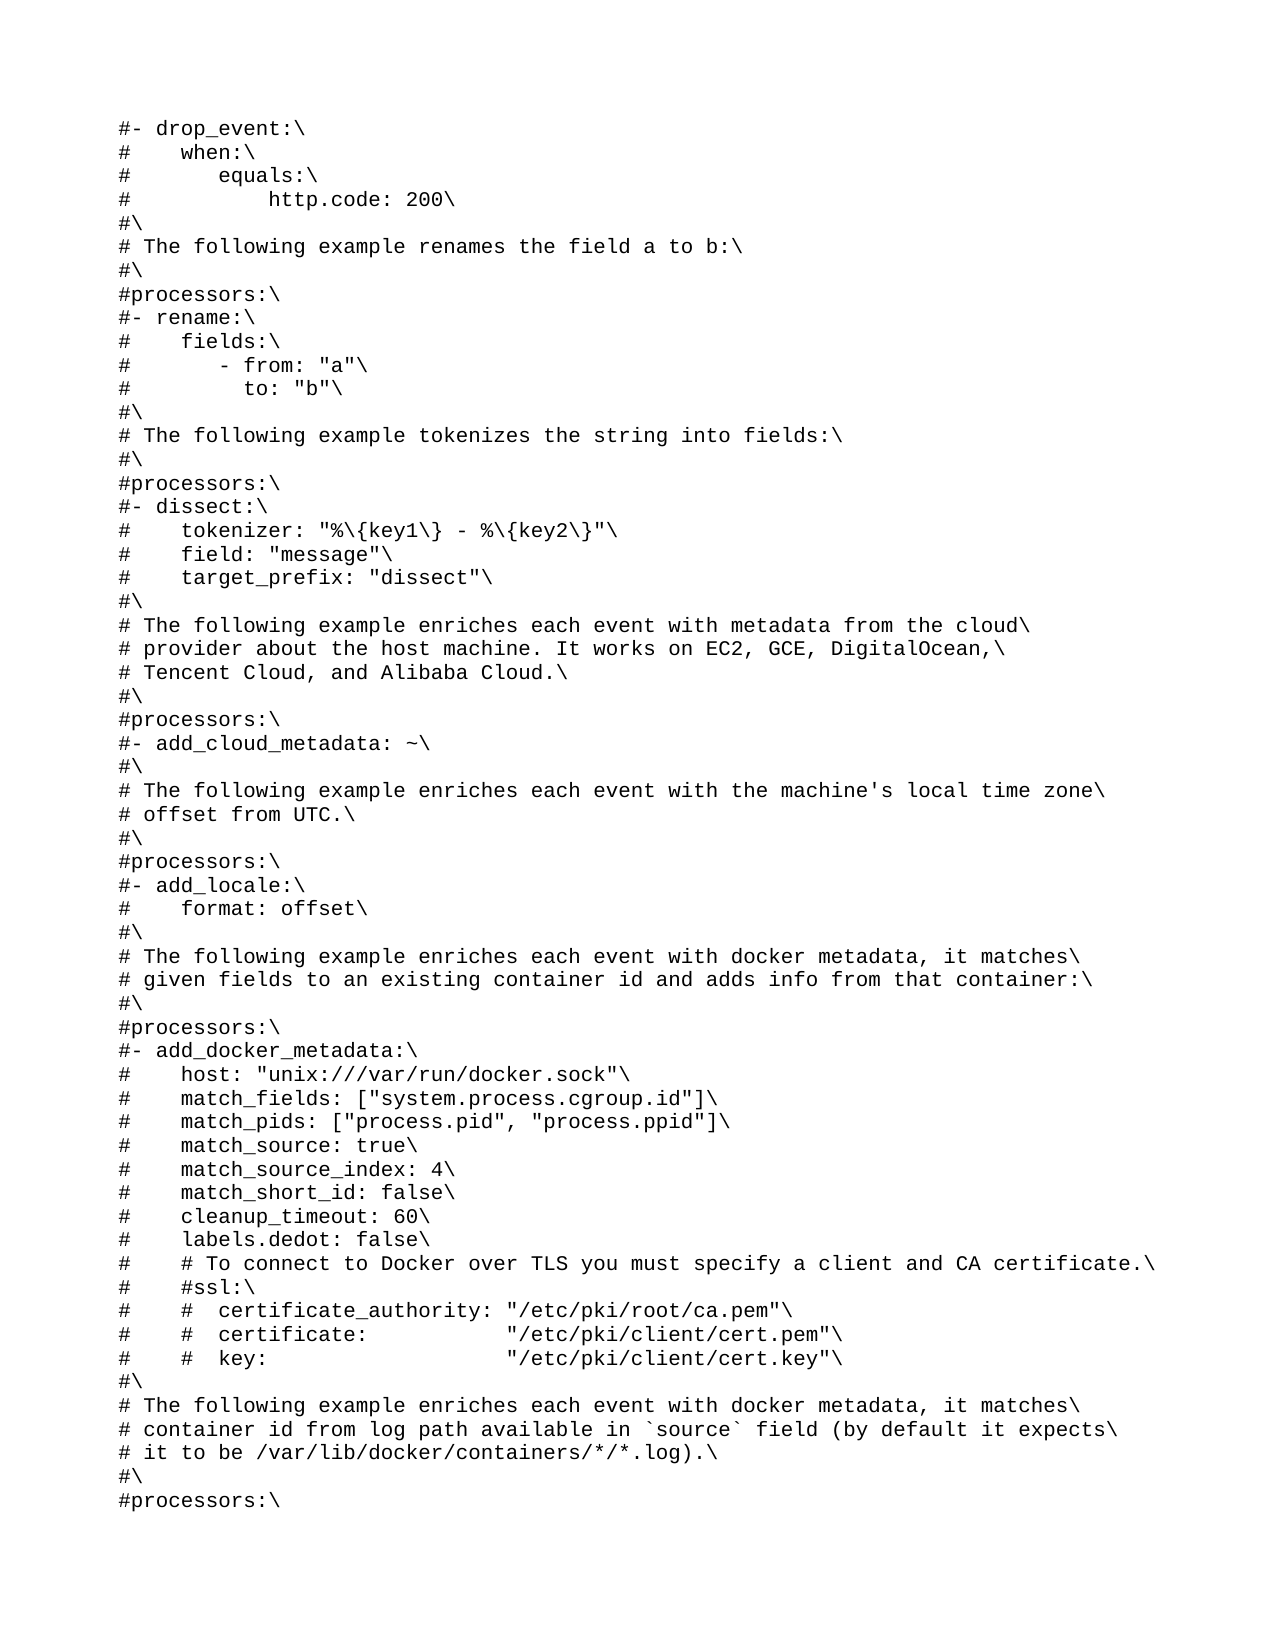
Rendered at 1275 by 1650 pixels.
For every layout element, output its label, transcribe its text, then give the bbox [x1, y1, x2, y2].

text # match_short_id: false\ [118, 1182, 1157, 1206]
text # The following example enriches each event with docker metadata, it matches\ [118, 946, 1157, 969]
text #\ [118, 993, 1157, 1017]
text #\ [118, 213, 1157, 236]
text #processors:\ [118, 284, 1157, 307]
text #- add_docker_metadata:\ [118, 1040, 1157, 1064]
text # Tencent Cloud, and Alibaba Cloud.\ [118, 662, 1157, 686]
text # match_fields: ["system.process.cgroup.id"]\ [118, 1088, 1157, 1111]
text #\ [118, 260, 1157, 284]
text #\ [118, 827, 1157, 851]
text # The following example enriches each event with docker metadata, it matches\ [118, 1395, 1157, 1419]
text # when:\ [118, 142, 1157, 165]
text # http.code: 200\ [118, 189, 1157, 213]
text #- add_cloud_metadata: ~\ [118, 733, 1157, 757]
text #\ [118, 1371, 1157, 1395]
text # target_prefix: "dissect"\ [118, 567, 1157, 591]
text # it to be /var/lib/docker/containers/*/*.log).\ [118, 1442, 1157, 1466]
text # match_source_index: 4\ [118, 1158, 1157, 1182]
text # container id from log path available in `source` field (by default it expects\ [118, 1419, 1157, 1442]
text # cleanup_timeout: 60\ [118, 1206, 1157, 1229]
text # host: "unix:///var/run/docker.sock"\ [118, 1064, 1157, 1088]
text # provider about the host machine. It works on EC2, GCE, DigitalOcean,\ [118, 638, 1157, 662]
text #\ [118, 757, 1157, 780]
text # The following example tokenizes the string into fields:\ [118, 426, 1157, 449]
text #\ [118, 449, 1157, 473]
text # # To connect to Docker over TLS you must specify a client and CA certificate.\ [118, 1253, 1157, 1277]
text # match_source: true\ [118, 1135, 1157, 1158]
text #- dissect:\ [118, 496, 1157, 520]
text #\ [118, 591, 1157, 615]
text # offset from UTC.\ [118, 804, 1157, 827]
text # - from: "a"\ [118, 354, 1157, 378]
text # given fields to an existing container id and adds info from that container:\ [118, 969, 1157, 993]
text #\ [118, 1466, 1157, 1489]
text # #ssl:\ [118, 1277, 1157, 1300]
text # tokenizer: "%\{key1\} - %\{key2\}"\ [118, 520, 1157, 544]
text #processors:\ [118, 851, 1157, 875]
text #processors:\ [118, 1489, 1157, 1513]
text # # key: "/etc/pki/client/cert.key"\ [118, 1348, 1157, 1371]
text # The following example enriches each event with metadata from the cloud\ [118, 615, 1157, 638]
text #processors:\ [118, 473, 1157, 496]
text # The following example enriches each event with the machine's local time zone\ [118, 780, 1157, 804]
text #processors:\ [118, 1017, 1157, 1040]
text # The following example renames the field a to b:\ [118, 236, 1157, 260]
text # match_pids: ["process.pid", "process.ppid"]\ [118, 1111, 1157, 1135]
text # field: "message"\ [118, 544, 1157, 567]
text # format: offset\ [118, 898, 1157, 922]
text #\ [118, 922, 1157, 946]
text #\ [118, 402, 1157, 426]
text # fields:\ [118, 331, 1157, 354]
text # # certificate: "/etc/pki/client/cert.pem"\ [118, 1324, 1157, 1348]
text #- rename:\ [118, 307, 1157, 331]
text #- drop_event:\ [118, 118, 1157, 142]
text # equals:\ [118, 165, 1157, 189]
text # to: "b"\ [118, 378, 1157, 402]
text #processors:\ [118, 709, 1157, 733]
text # labels.dedot: false\ [118, 1229, 1157, 1253]
text #- add_locale:\ [118, 875, 1157, 898]
text # # certificate_authority: "/etc/pki/root/ca.pem"\ [118, 1300, 1157, 1324]
text #\ [118, 686, 1157, 709]
